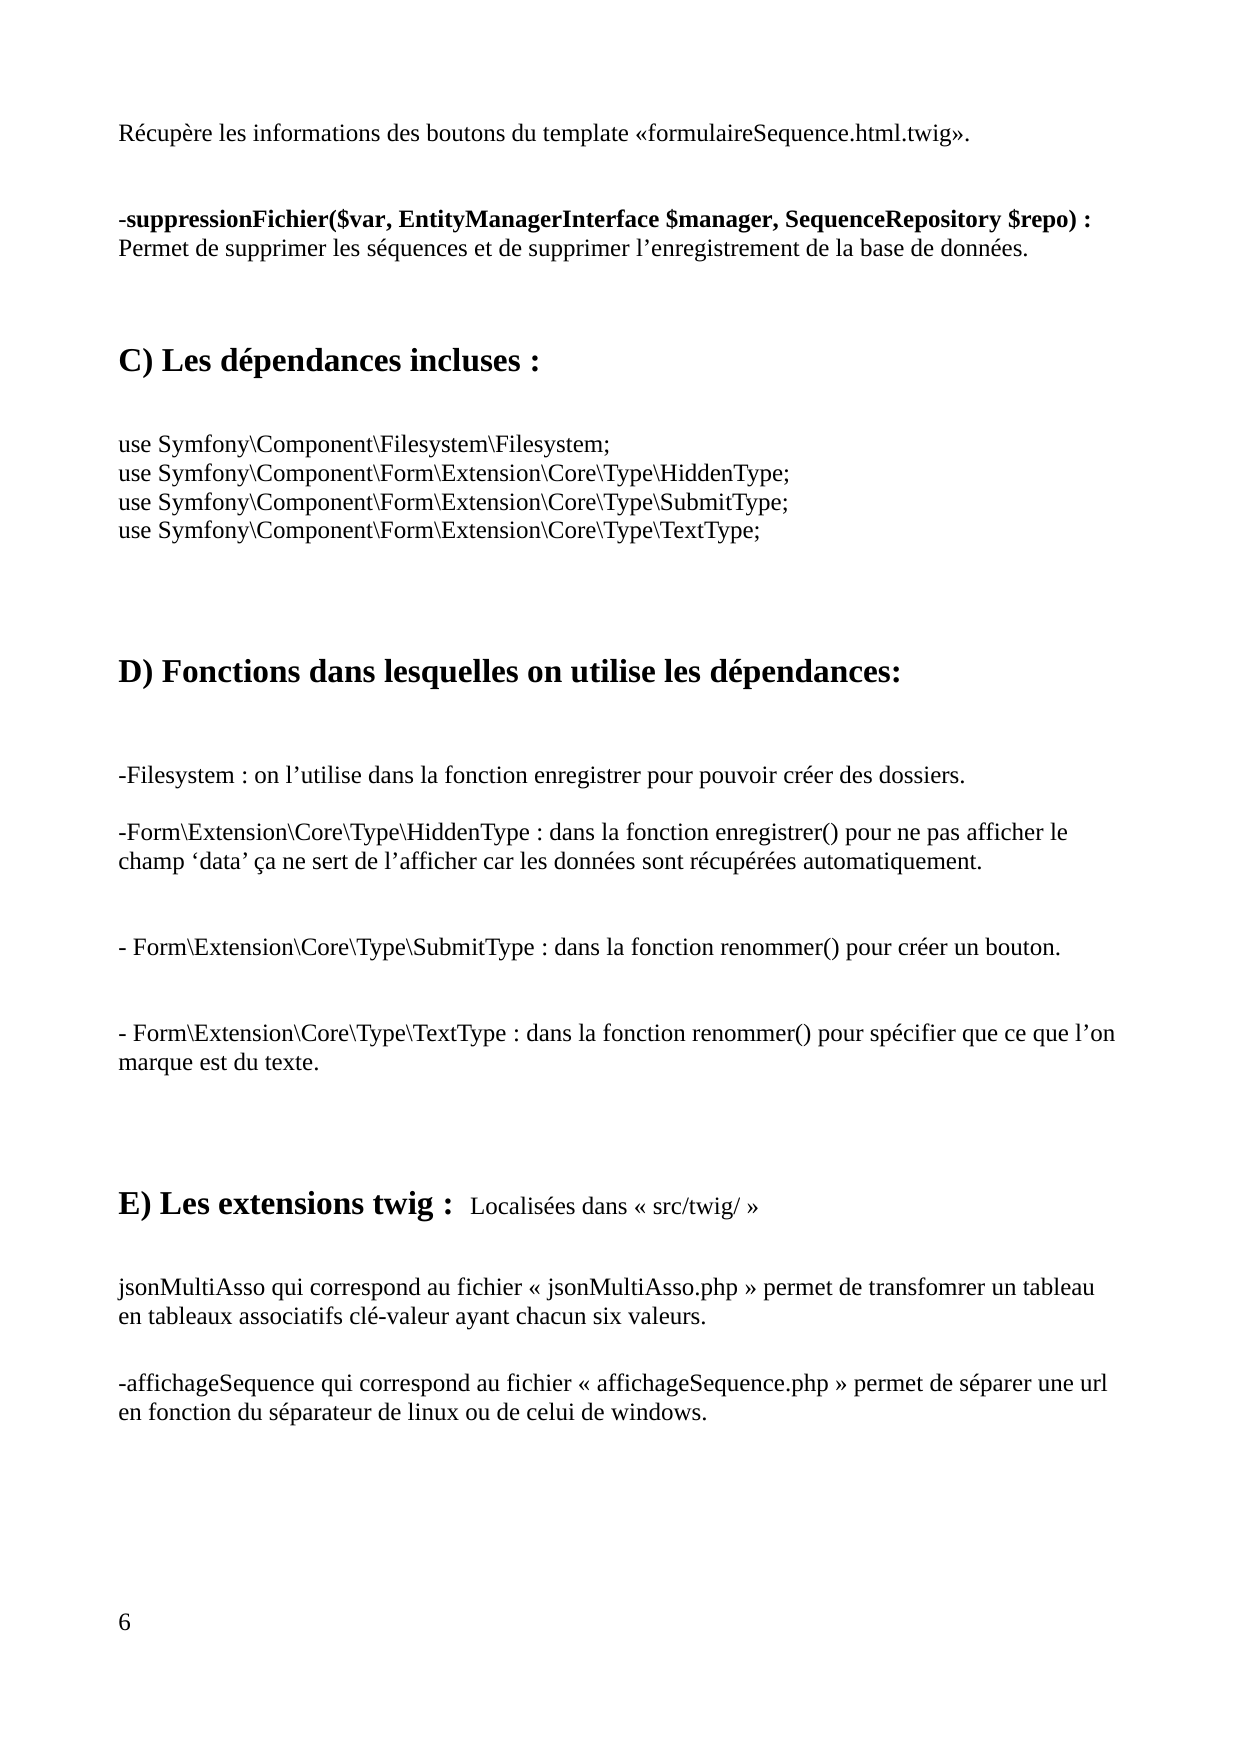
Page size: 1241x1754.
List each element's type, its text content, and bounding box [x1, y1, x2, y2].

text use Symfony\Component\Form\Extension\Core\Type\TextType; [118, 516, 1122, 544]
subtitle D) Fonctions dans lesquelles on utilise les dépendances: [118, 651, 1122, 690]
text - Form\Extension\Core\Type\SubmitType : dans la fonction renommer() pour créer un bouton. [118, 932, 1122, 961]
text -Form\Extension\Core\Type\HiddenType : dans la fonction enregistrer() pour ne pas afficher le champ ‘data’ ça ne sert de l’afficher car les données sont récupérées automatiquement. [118, 817, 1122, 875]
text jsonMultiAsso qui correspond au fichier « jsonMultiAsso.php » permet de transfomrer un tableau en tableaux associatifs clé-valeur ayant chacun six valeurs. [118, 1272, 1122, 1330]
text - Form\Extension\Core\Type\TextType : dans la fonction renommer() pour spécifier que ce que l’on marque est du texte. [118, 1018, 1122, 1076]
text use Symfony\Component\Form\Extension\Core\Type\SubmitType; [118, 487, 1122, 516]
text Récupère les informations des boutons du template «formulaireSequence.html.twig». [118, 118, 1122, 147]
subtitle C) Les dépendances incluses : [118, 340, 1122, 378]
subtitle E) Les extensions twig : Localisées dans « src/twig/ » [118, 1183, 1122, 1221]
text use Symfony\Component\Filesystem\Filesystem; [118, 429, 1122, 458]
text -suppressionFichier($var, EntityManagerInterface $manager, SequenceRepository $repo) : Permet de supprimer les séquences et de supprimer l’enregistrement de la base de données. [118, 204, 1122, 262]
text use Symfony\Component\Form\Extension\Core\Type\HiddenType; [118, 458, 1122, 487]
text -affichageSequence qui correspond au fichier « affichageSequence.php » permet de séparer une url en fonction du séparateur de linux ou de celui de windows. [118, 1368, 1122, 1426]
text -Filesystem : on l’utilise dans la fonction enregistrer pour pouvoir créer des dossiers. [118, 760, 1122, 788]
